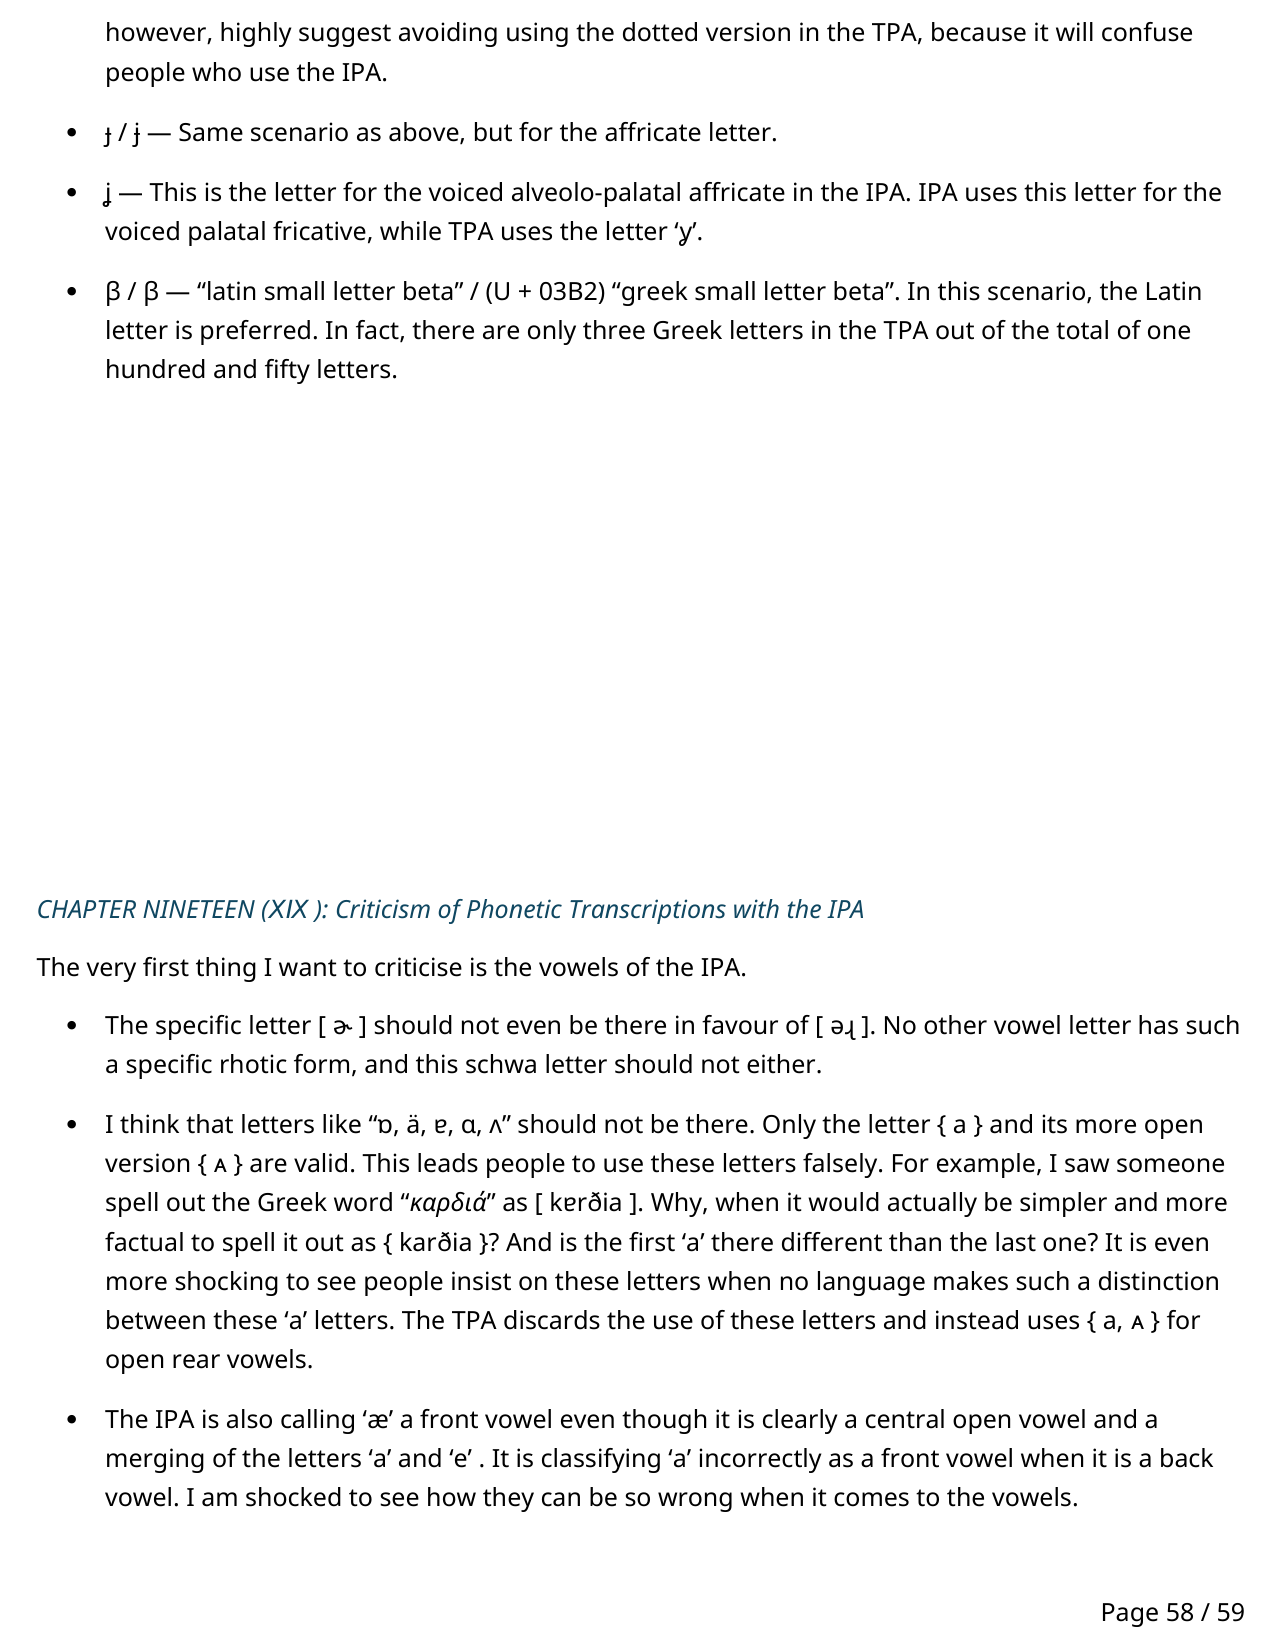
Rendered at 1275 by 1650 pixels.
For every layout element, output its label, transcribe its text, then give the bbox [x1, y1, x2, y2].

list The specific letter [ ɚ ] should not even be there in favour of [ əɻ ]. No other vowel letter has such a specific rhotic form, and this schwa letter should not either. [67, 1007, 1260, 1081]
list I think that letters like “ɒ, ä, ɐ, ɑ, ʌ” should not be there. Only the letter { a } and its more open version { ᴀ } are valid. This leads people to use these letters falsely. For example, I saw someone spell out the Greek word “καρδιά” as [ kɐrðia ]. Why, when it would actually be simpler and more factual to spell it out as { karðia }? And is the first ‘a’ there different than the last one? It is even more shocking to see people insist on these letters when no language makes such a distinction between these ‘a’ letters. The TPA discards the use of these letters and instead uses { a, ᴀ } for open rear vowels. [67, 1107, 1260, 1376]
list ʝ — This is the letter for the voiced alveolo-palatal affricate in the IPA. IPA uses this letter for the voiced palatal fricative, while TPA uses the letter ‘ỿ’. [67, 174, 1260, 247]
list ɟ / ɉ — Same scenario as above, but for the affricate letter. [67, 114, 1260, 148]
list ꞵ / β — “latin small letter beta” / (U + 03B2) “greek small letter beta”. In this scenario, the Latin letter is preferred. In fact, there are only three Greek letters in the TPA out of the total of one hundred and fifty letters. [67, 273, 1260, 386]
text The very first thing I want to criticise is the vowels of the IPA. [30, 949, 1260, 984]
subtitle CHAPTER NINETEEN (ⅩⅨ ): Criticism of Phonetic Transcriptions with the IPA [30, 892, 1260, 926]
list The IPA is also calling ‘æ’ a front vowel even though it is clearly a central open vowel and a merging of the letters ‘a’ and ‘e’ . It is classifying ‘a’ incorrectly as a front vowel when it is a back vowel. I am shocked to see how they can be so wrong when it comes to the vowels. [67, 1402, 1260, 1514]
list however, highly suggest avoiding using the dotted version in the TPA, because it will confuse people who use the IPA. [67, 15, 1260, 88]
